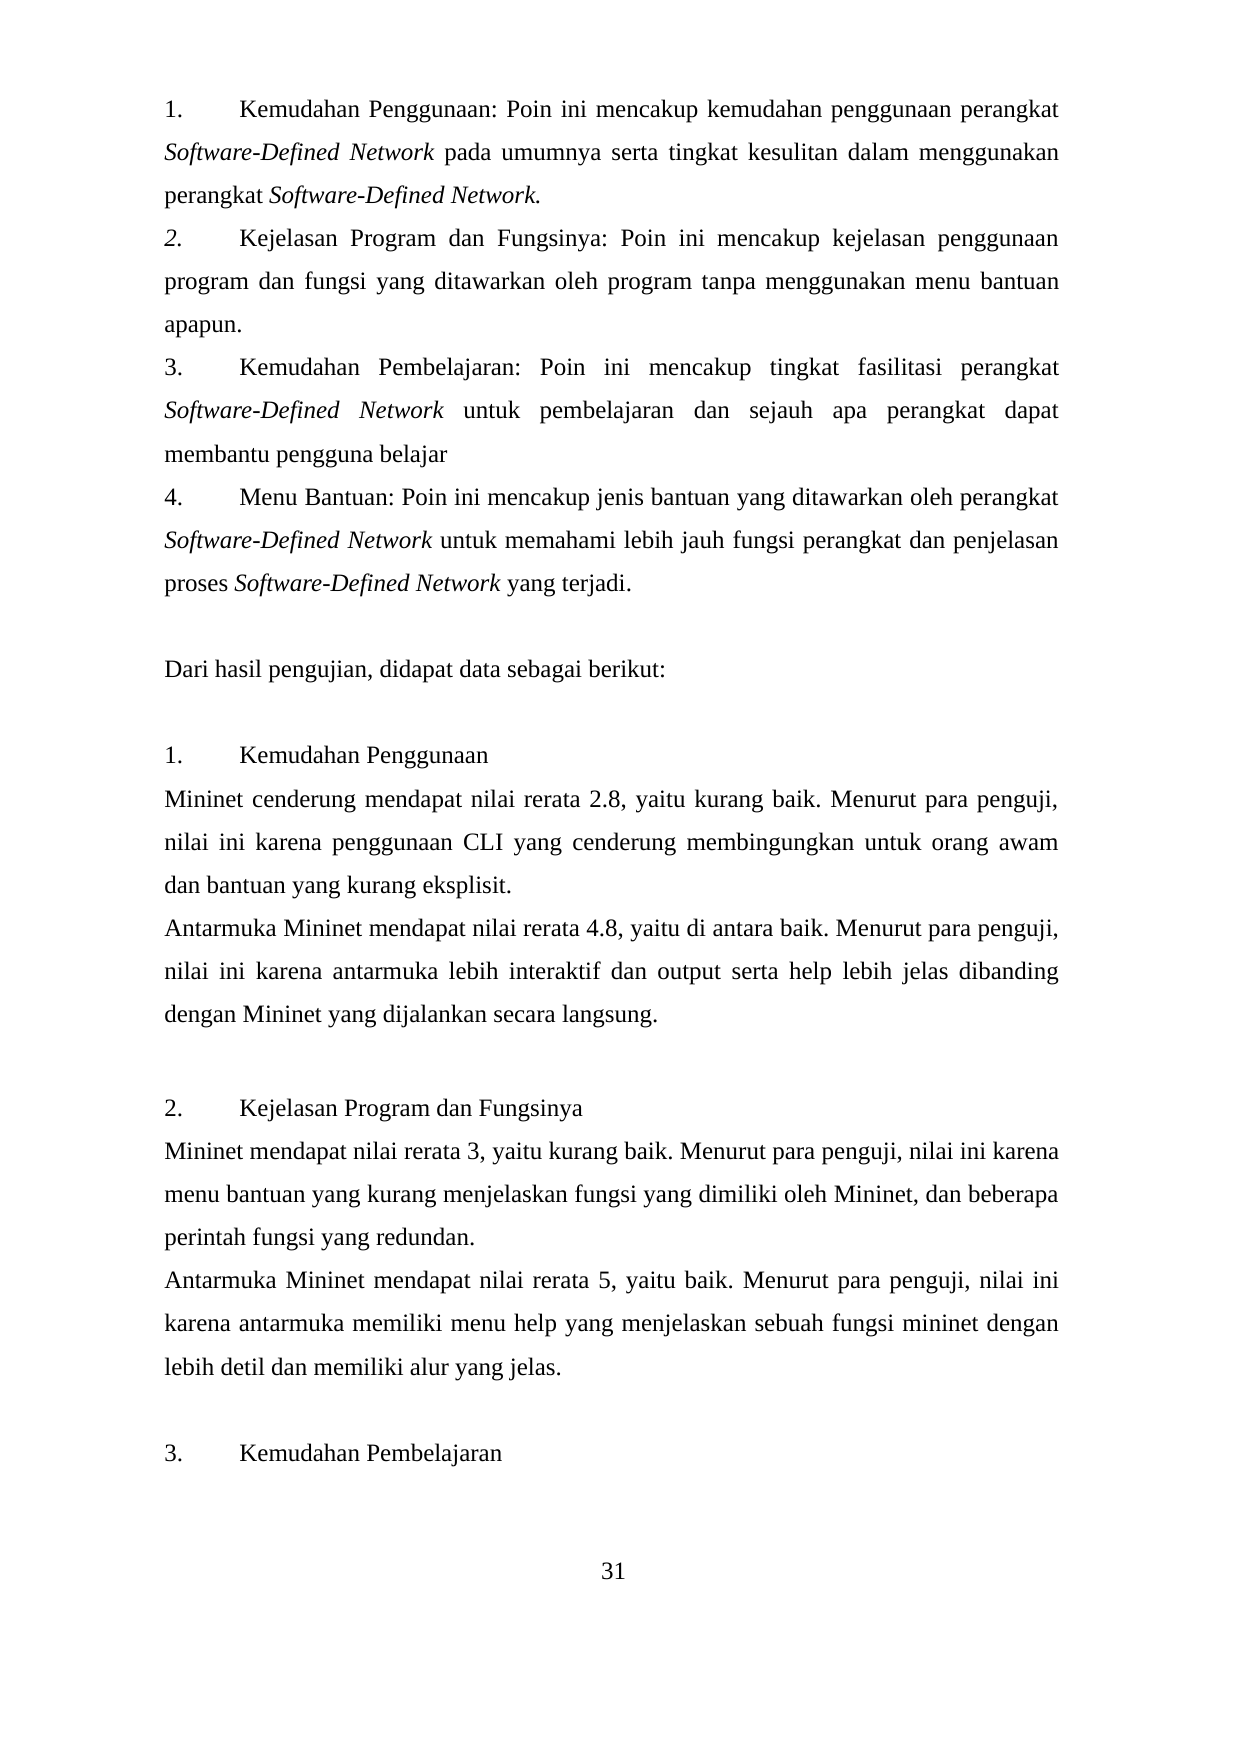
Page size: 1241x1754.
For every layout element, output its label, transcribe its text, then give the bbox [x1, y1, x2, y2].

text Dari hasil pengujian, didapat data sebagai berikut: [164, 654, 1059, 683]
text Mininet mendapat nilai rerata 3, yaitu kurang baik. Menurut para penguji, nilai ini karena menu bantuan yang kurang menjelaskan fungsi yang dimiliki oleh Mininet, dan beberapa perintah fungsi yang redundan. [164, 1136, 1059, 1251]
text 4. Menu Bantuan: Poin ini mencakup jenis bantuan yang ditawarkan oleh perangkat Software-Defined Network untuk memahami lebih jauh fungsi perangkat dan penjelasan proses Software-Defined Network yang terjadi. [164, 482, 1059, 597]
text Antarmuka Mininet mendapat nilai rerata 4.8, yaitu di antara baik. Menurut para penguji, nilai ini karena antarmuka lebih interaktif dan output serta help lebih jelas dibanding dengan Mininet yang dijalankan secara langsung. [164, 913, 1059, 1028]
text 2. Kejelasan Program dan Fungsinya: Poin ini mencakup kejelasan penggunaan program dan fungsi yang ditawarkan oleh program tanpa menggunakan menu bantuan apapun. [164, 223, 1059, 338]
text Antarmuka Mininet mendapat nilai rerata 5, yaitu baik. Menurut para penguji, nilai ini karena antarmuka memiliki menu help yang menjelaskan sebuah fungsi mininet dengan lebih detil dan memiliki alur yang jelas. [164, 1265, 1059, 1380]
text 3. Kemudahan Pembelajaran [164, 1438, 1059, 1467]
text 2. Kejelasan Program dan Fungsinya [164, 1093, 1059, 1122]
text 1. Kemudahan Penggunaan [164, 741, 1059, 769]
text Mininet cenderung mendapat nilai rerata 2.8, yaitu kurang baik. Menurut para penguji, nilai ini karena penggunaan CLI yang cenderung membingungkan untuk orang awam dan bantuan yang kurang eksplisit. [164, 784, 1059, 899]
text 1. Kemudahan Penggunaan: Poin ini mencakup kemudahan penggunaan perangkat Software-Defined Network pada umumnya serta tingkat kesulitan dalam menggunakan perangkat Software-Defined Network. [164, 94, 1059, 209]
text 3. Kemudahan Pembelajaran: Poin ini mencakup tingkat fasilitasi perangkat Software-Defined Network untuk pembelajaran dan sejauh apa perangkat dapat membantu pengguna belajar [164, 352, 1059, 467]
